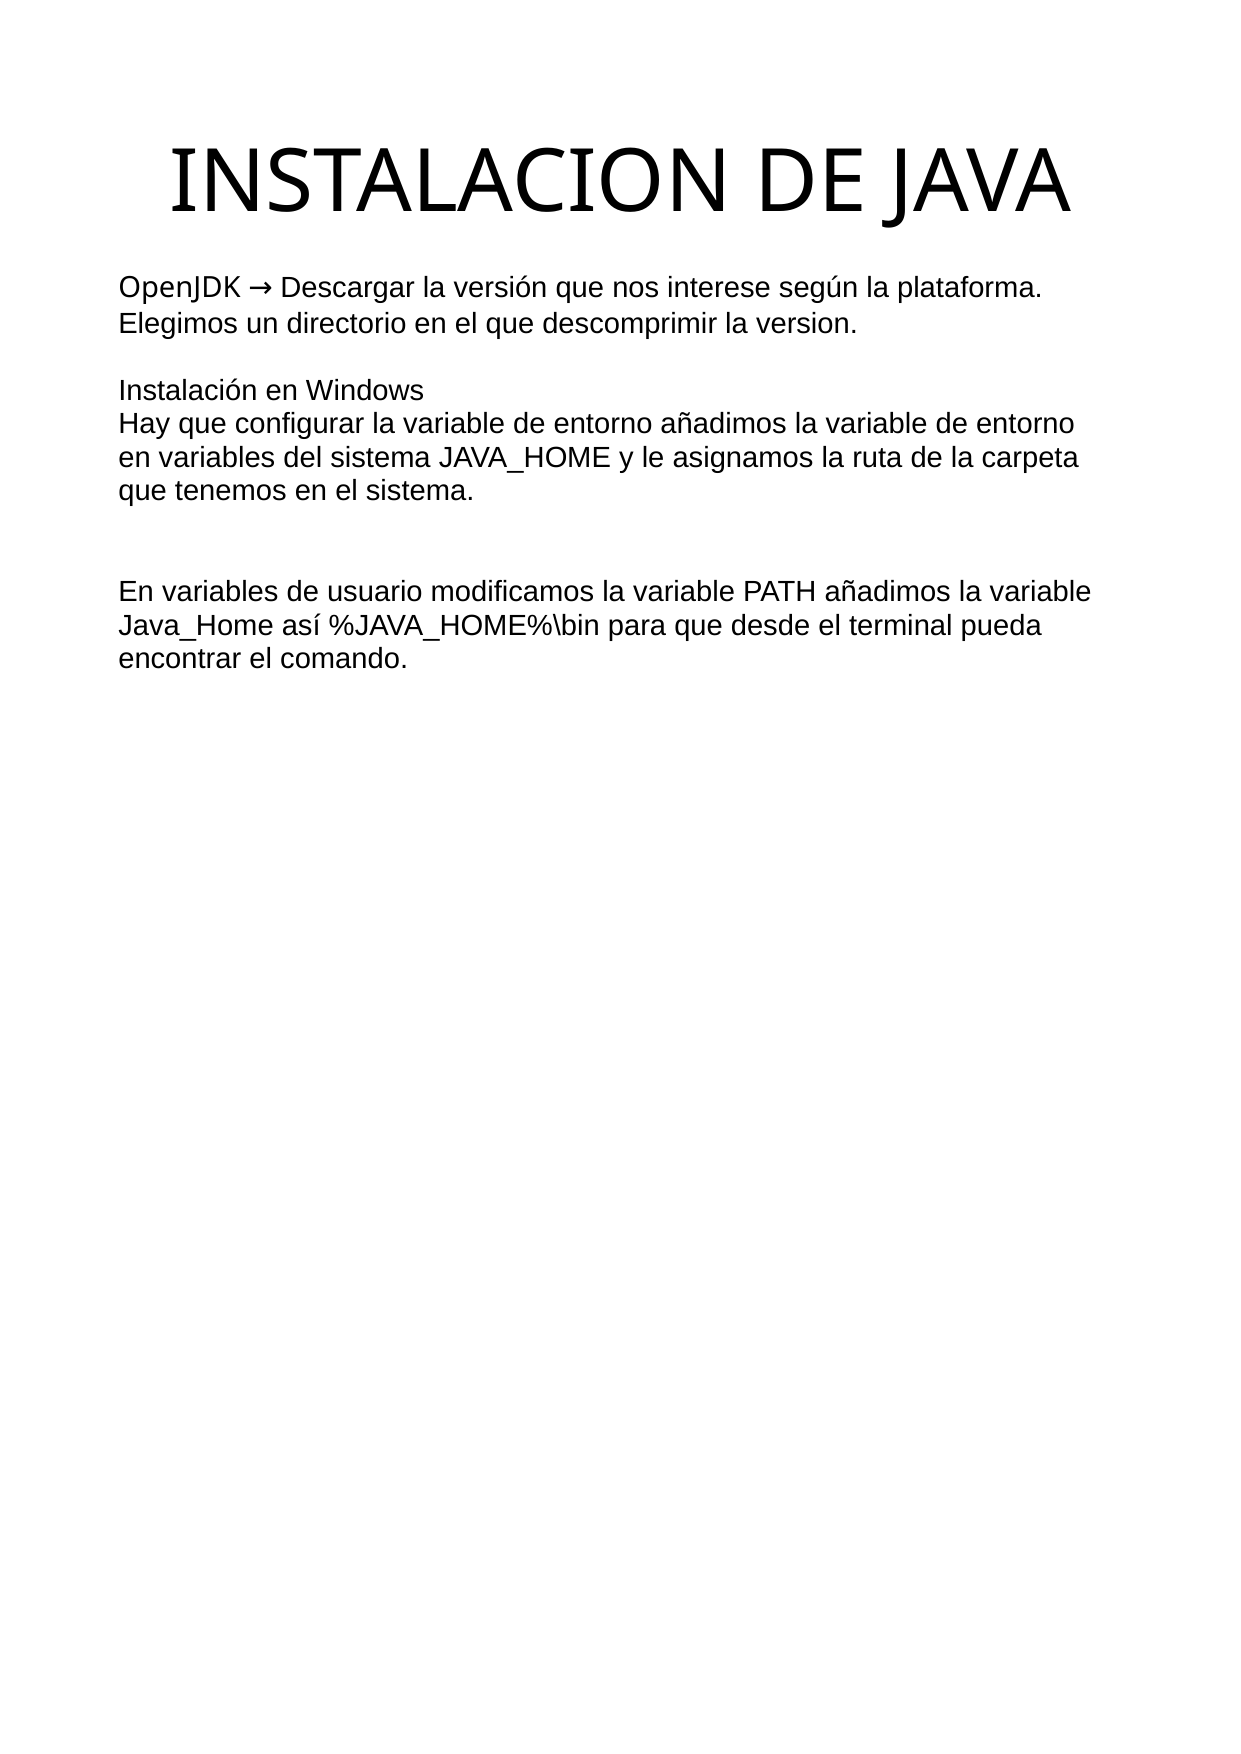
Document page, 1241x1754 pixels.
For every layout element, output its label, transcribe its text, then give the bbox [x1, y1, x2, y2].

text en variables del sistema JAVA_HOME y le asignamos la ruta de la carpeta que tenemos en el sistema. [118, 440, 1122, 507]
text OpenJDK → Descargar la versión que nos interese según la plataforma. [118, 266, 1122, 306]
text En variables de usuario modificamos la variable PATH añadimos la variable Java_Home así %JAVA_HOME%\bin para que desde el terminal pueda encontrar el comando. [118, 574, 1122, 675]
text INSTALACION DE JAVA [118, 118, 1122, 237]
text Elegimos un directorio en el que descomprimir la version. [118, 306, 1122, 339]
text Hay que configurar la variable de entorno añadimos la variable de entorno [118, 406, 1122, 440]
text Instalación en Windows [118, 373, 1122, 406]
